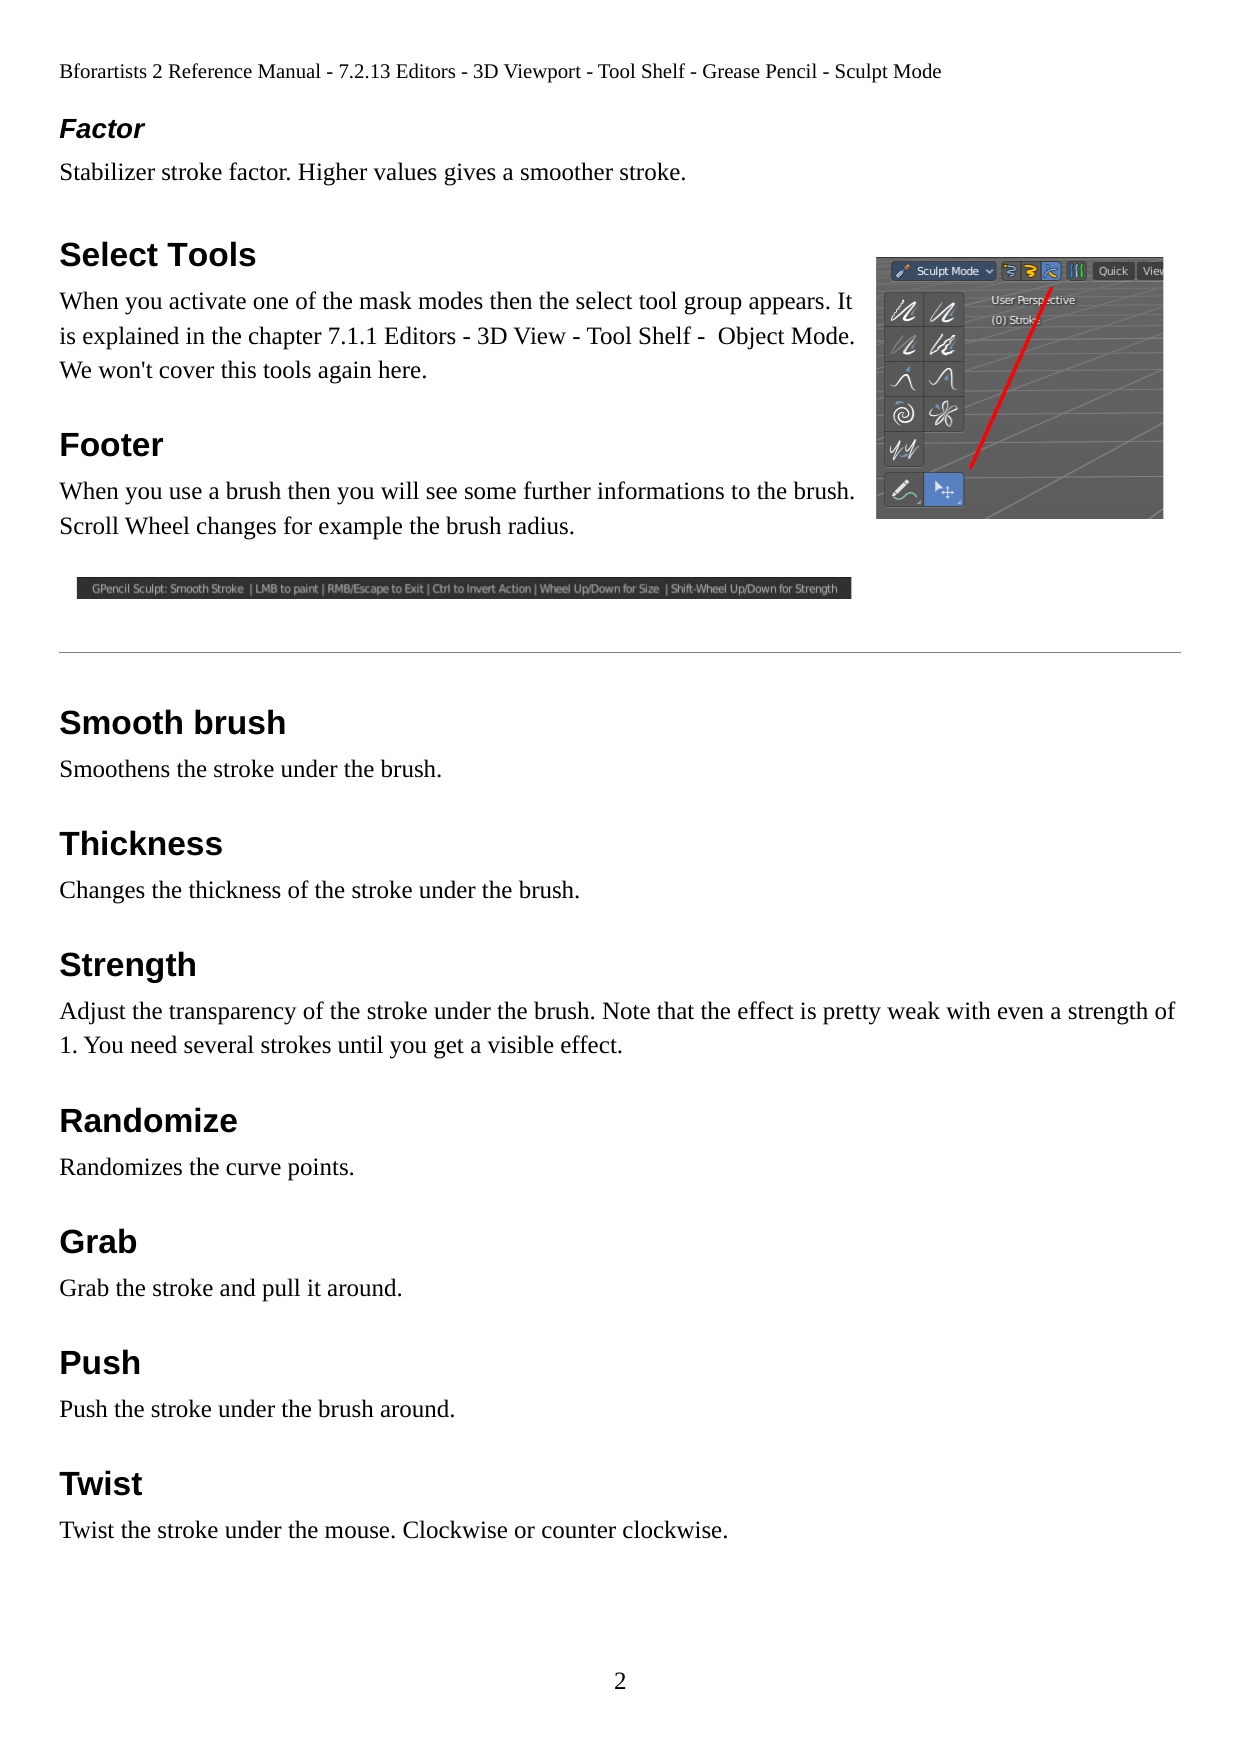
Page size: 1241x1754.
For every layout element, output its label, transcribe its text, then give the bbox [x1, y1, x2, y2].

subtitle Factor [59, 113, 1181, 144]
picture [876, 257, 1164, 519]
picture [76, 577, 852, 599]
subtitle Select Tools [59, 235, 1181, 274]
text Stabilizer stroke factor. Higher values gives a smoother stroke. [59, 157, 1181, 186]
subtitle Footer [59, 425, 876, 464]
text When you use a brush then you will see some further informations to the brush. Scroll Wheel changes for example the brush radius. [59, 476, 1181, 540]
subtitle Randomize [59, 1100, 1181, 1139]
text Smoothens the stroke under the brush. [59, 754, 1181, 783]
subtitle [1164, 425, 1181, 464]
subtitle Push [59, 1342, 1181, 1381]
subtitle Thickness [59, 824, 1181, 862]
subtitle Smooth brush [59, 703, 1181, 741]
subtitle Strength [59, 945, 1181, 983]
text Adjust the transparency of the stroke under the brush. Note that the effect is pretty weak with even a strength of 1. You need several strokes until you get a visible effect. [59, 996, 1181, 1059]
subtitle Grab [59, 1221, 1181, 1260]
text Randomizes the curve points. [59, 1152, 1181, 1180]
text Grab the stroke and pull it around. [59, 1273, 1181, 1301]
text When you activate one of the mask modes then the select tool group appears. It is explained in the chapter 7.1.1 Editors - 3D View - Tool Shelf - Object Mode. We won't cover this tools again here. [59, 286, 876, 384]
text Push the stroke under the brush around. [59, 1394, 1181, 1422]
text Twist the stroke under the mouse. Clockwise or counter clockwise. [59, 1515, 1181, 1543]
text Changes the thickness of the stroke under the brush. [59, 875, 1181, 904]
subtitle Twist [59, 1463, 1181, 1502]
